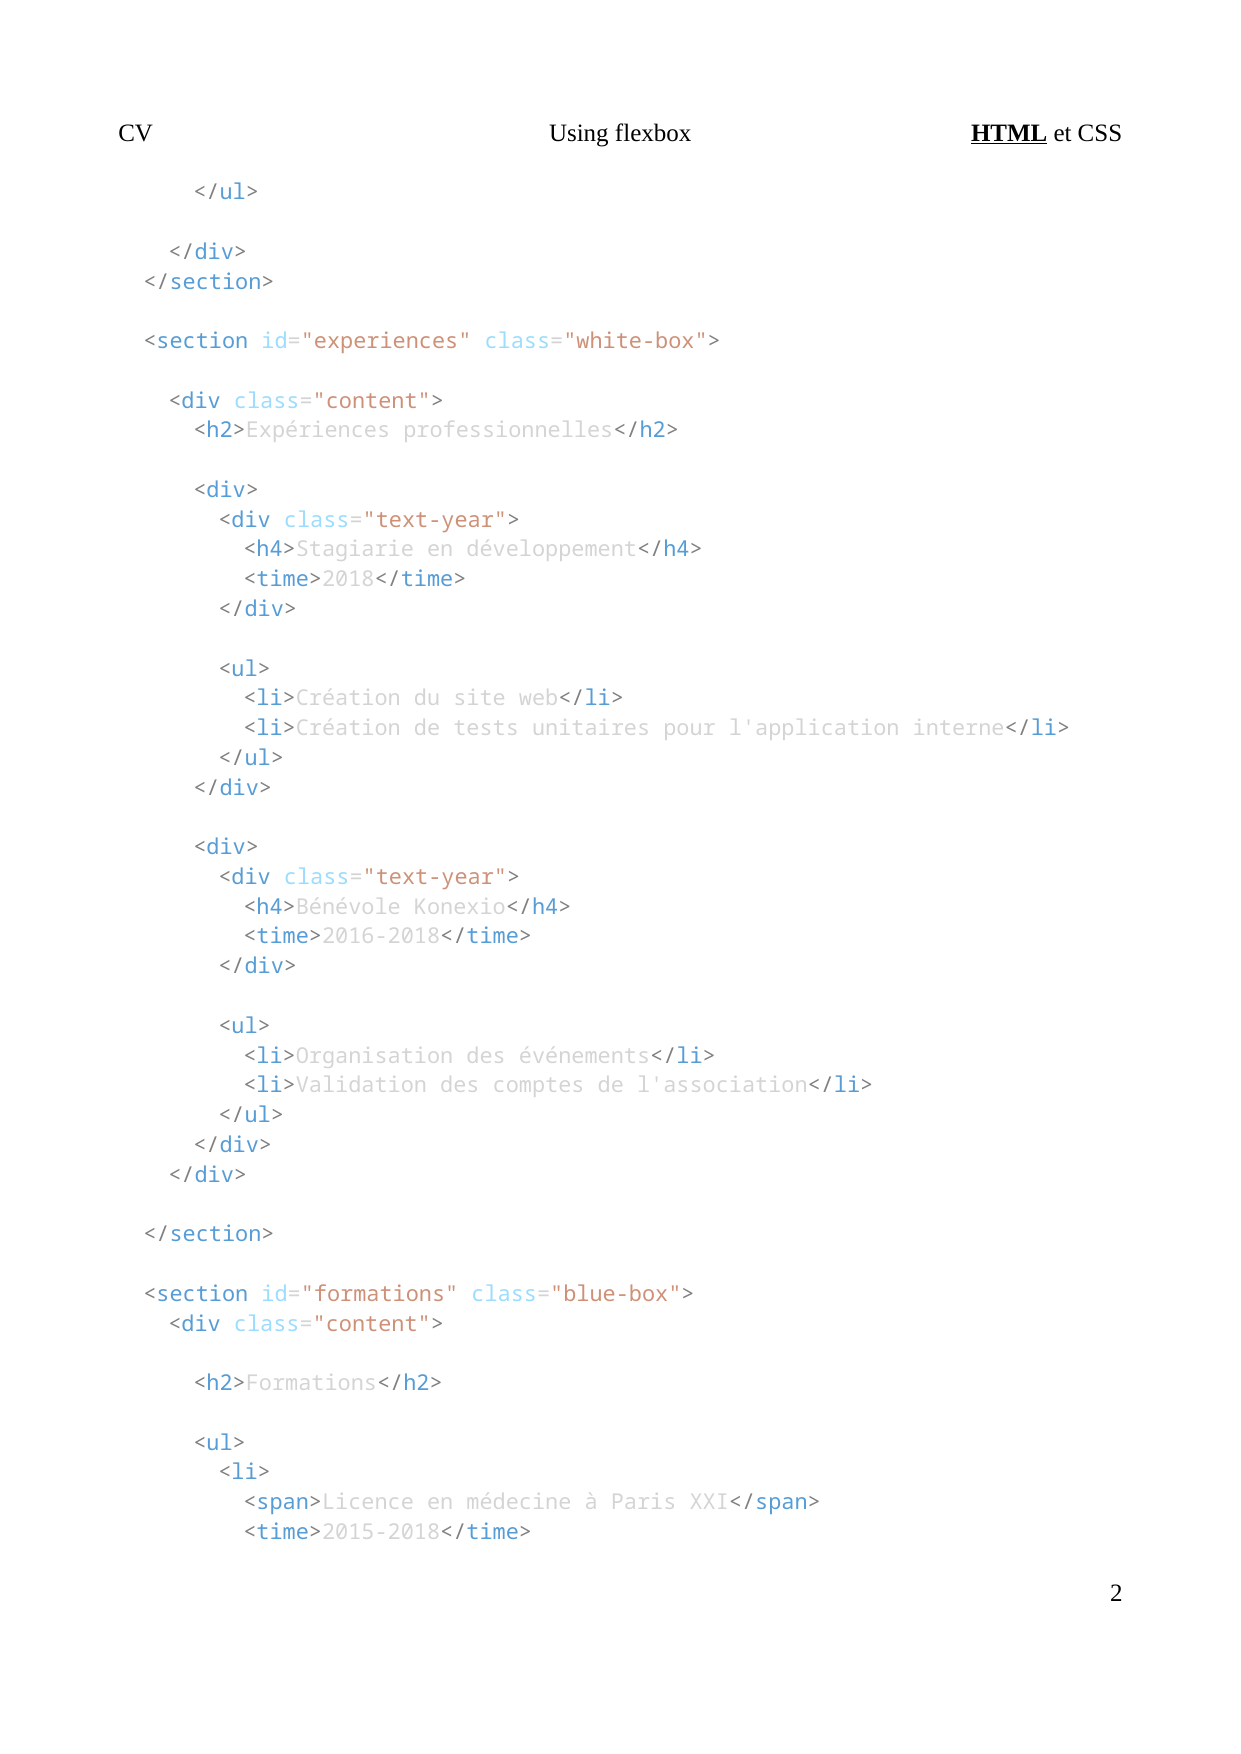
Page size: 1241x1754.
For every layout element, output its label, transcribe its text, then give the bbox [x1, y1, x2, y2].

text <span>Licence en médecine à Paris XXI</span> [118, 1486, 1122, 1516]
text <ul> [118, 1426, 1122, 1456]
text <li>Organisation des événements</li> [118, 1039, 1122, 1069]
text <li>Création du site web</li> [118, 682, 1122, 712]
text </div> [118, 236, 1122, 266]
text </section> [118, 266, 1122, 295]
text <ul> [118, 652, 1122, 682]
text </div> [118, 593, 1122, 623]
text <time>2016-2018</time> [118, 921, 1122, 950]
text <div> [118, 831, 1122, 861]
text <section id="formations" class="blue-box"> [118, 1278, 1122, 1307]
text <div class="content"> [118, 1307, 1122, 1337]
text <li>Création de tests unitaires pour l'application interne</li> [118, 712, 1122, 742]
text <div class="text-year"> [118, 861, 1122, 891]
text </ul> [118, 176, 1122, 206]
text <h2>Formations</h2> [118, 1367, 1122, 1397]
text </div> [118, 1159, 1122, 1188]
text <h4>Bénévole Konexio</h4> [118, 891, 1122, 921]
text </div> [118, 950, 1122, 980]
text <ul> [118, 1010, 1122, 1039]
text </ul> [118, 742, 1122, 772]
text <section id="experiences" class="white-box"> [118, 325, 1122, 355]
text <li> [118, 1456, 1122, 1486]
text </section> [118, 1218, 1122, 1248]
text <h4>Stagiarie en développement</h4> [118, 533, 1122, 563]
text <div class="text-year"> [118, 504, 1122, 533]
text <li>Validation des comptes de l'association</li> [118, 1069, 1122, 1099]
text <div> [118, 474, 1122, 504]
text <h2>Expériences professionnelles</h2> [118, 414, 1122, 444]
text </ul> [118, 1099, 1122, 1129]
text <time>2018</time> [118, 563, 1122, 593]
text </div> [118, 1129, 1122, 1159]
text <time>2015-2018</time> [118, 1516, 1122, 1546]
text </div> [118, 772, 1122, 801]
text <div class="content"> [118, 384, 1122, 414]
